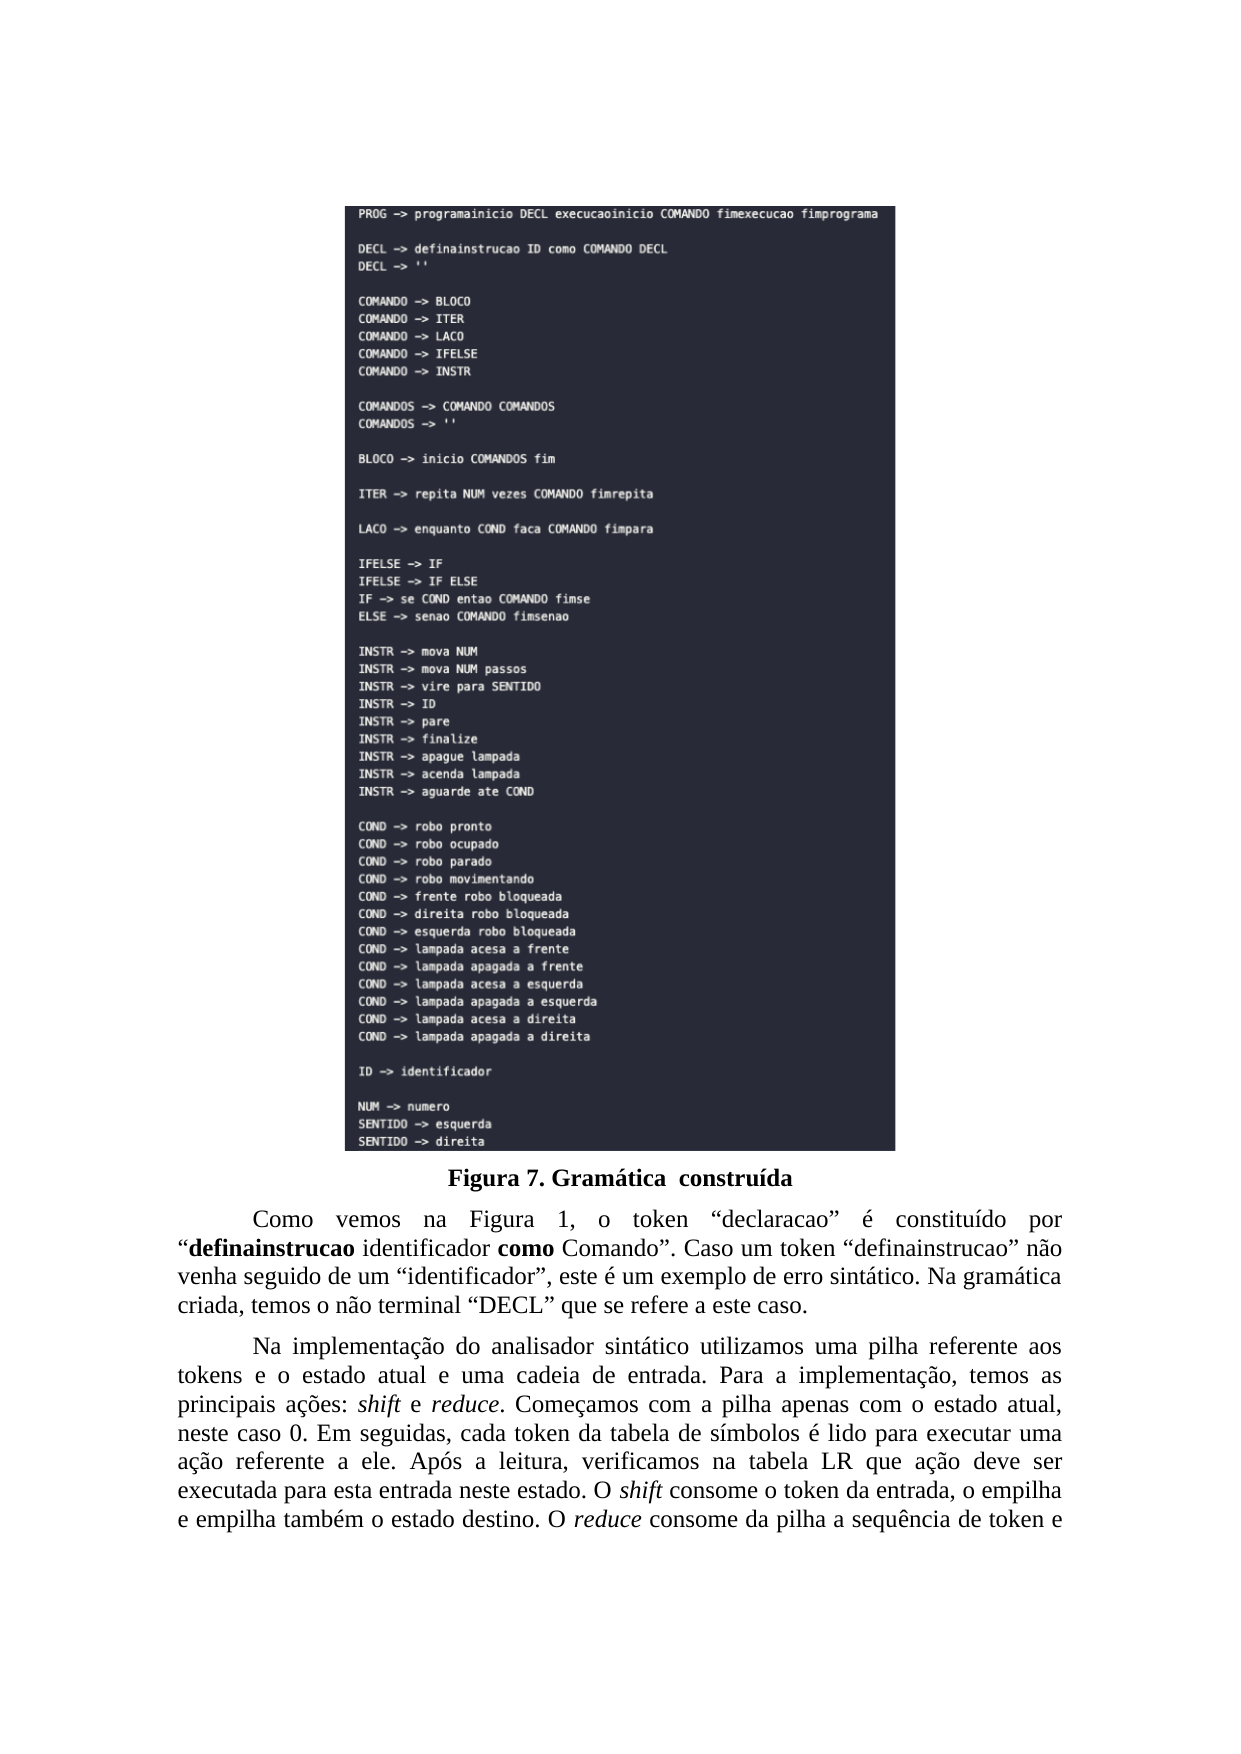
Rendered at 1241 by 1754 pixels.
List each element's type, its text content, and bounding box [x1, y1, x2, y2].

text Na implementação do analisador sintático utilizamos uma pilha referente aos tokens e o estado atual e uma cadeia de entrada. Para a implementação, temos as principais ações: shift e reduce. Começamos com a pilha apenas com o estado atual, neste caso 0. Em seguidas, cada token da tabela de símbolos é lido para executar uma ação referente a ele. Após a leitura, verificamos na tabela LR que ação deve ser executada para esta entrada neste estado. O shift consome o token da entrada, o empilha e empilha também o estado destino. O reduce consome da pilha a sequência de token e [177, 1331, 1063, 1533]
text Como vemos na Figura 1, o token “declaracao” é constituído por “definainstrucao identificador como Comando”. Caso um token “definainstrucao” não venha seguido de um “identificador”, este é um exemplo de erro sintático. Na gramática criada, temos o não terminal “DECL” que se refere a este caso. [177, 1204, 1063, 1319]
picture [344, 206, 896, 1151]
text Figura 7. Gramática construída [177, 1163, 1063, 1191]
